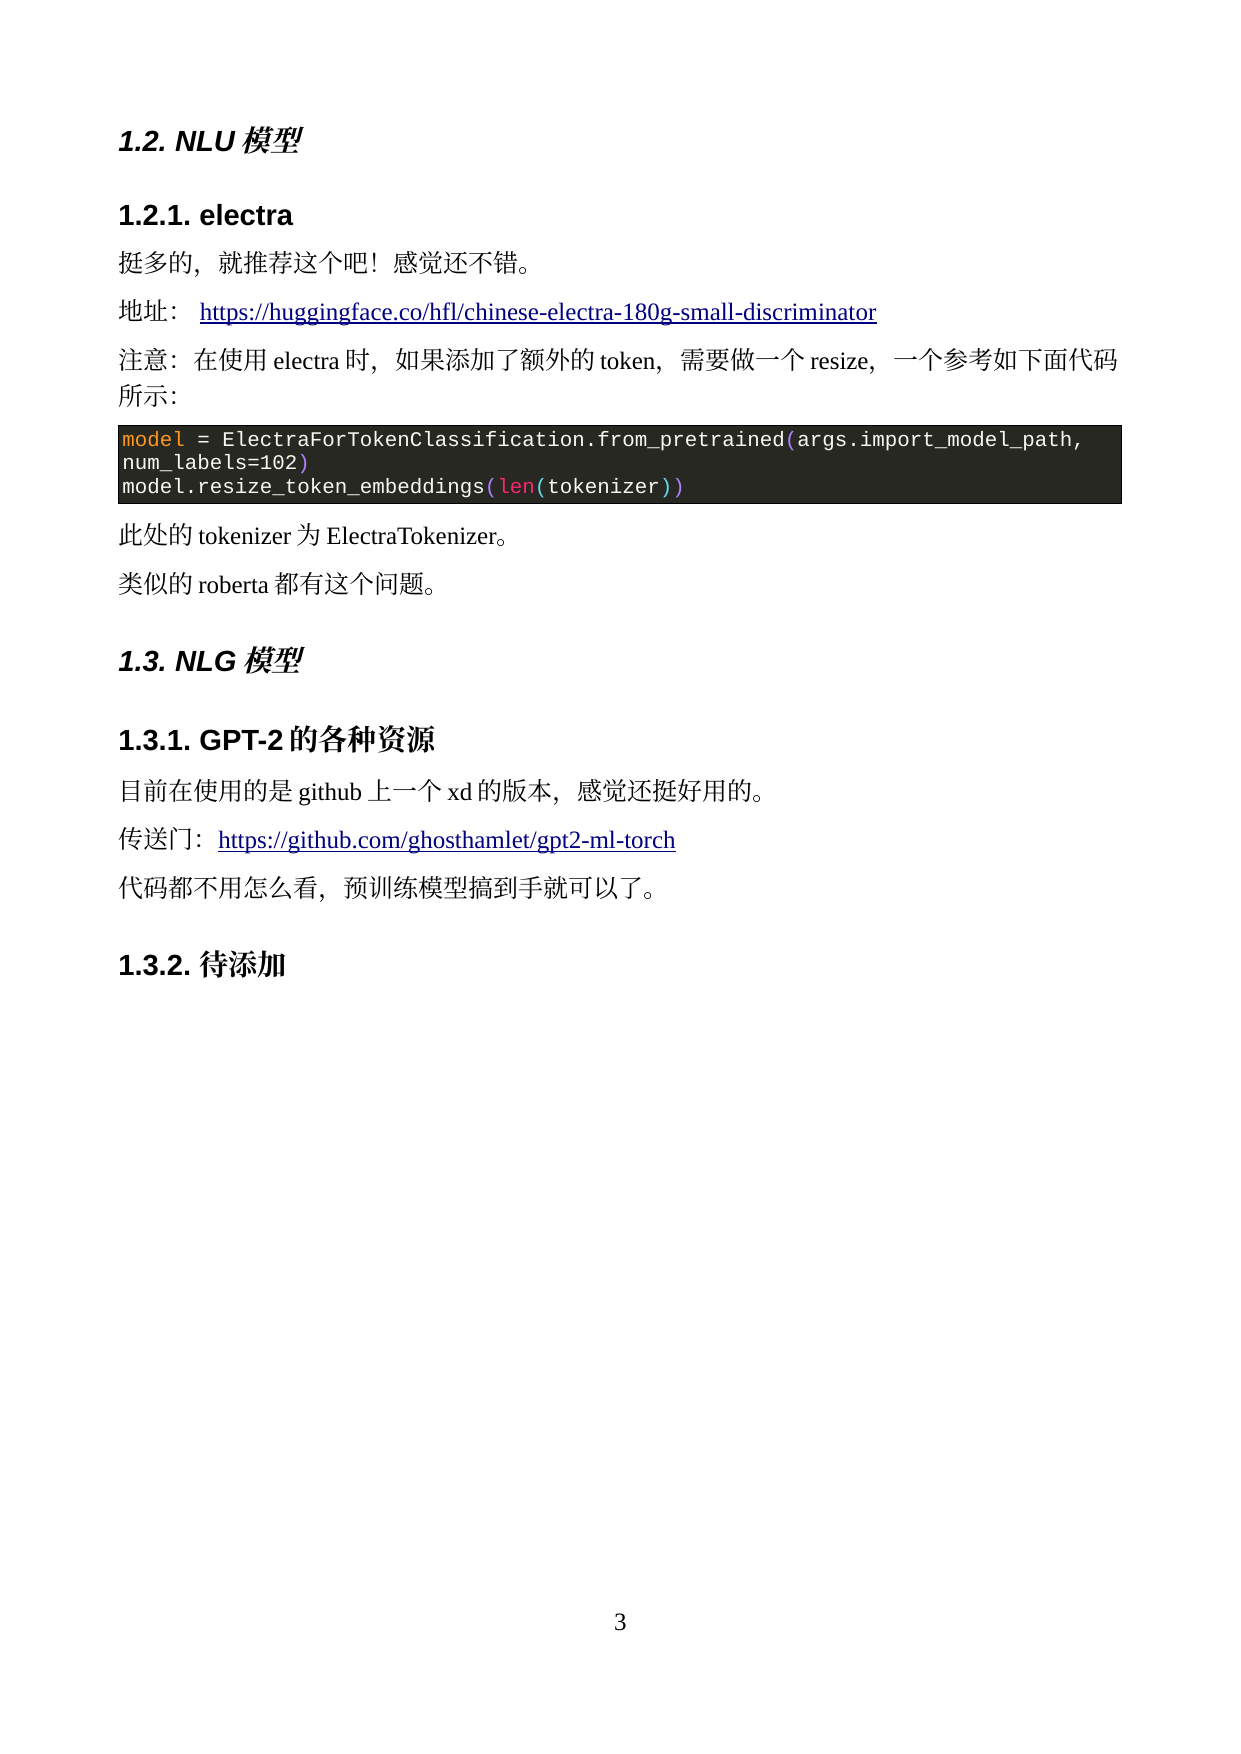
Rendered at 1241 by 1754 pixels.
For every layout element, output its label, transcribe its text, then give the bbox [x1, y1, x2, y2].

subtitle electra [118, 197, 1122, 231]
text 注意：在使用electra时，如果添加了额外的token，需要做一个resize，一个参考如下面代码所示： [118, 340, 1122, 412]
text 目前在使用的是github上一个xd的版本，感觉还挺好用的。 [118, 772, 1122, 808]
text model = ElectraForTokenClassification.from_pretrained(args.import_model_path, num_labels=102) [119, 426, 1121, 472]
subtitle 待添加 [118, 942, 1122, 984]
text 地址： https://huggingface.co/hfl/chinese-electra-180g-small-discriminator [118, 292, 1122, 328]
text 此处的tokenizer为ElectraTokenizer。 [118, 516, 1122, 552]
text 传送门：https://github.com/ghosthamlet/gpt2-ml-torch [118, 820, 1122, 856]
text 挺多的，就推荐这个吧！感觉还不错。 [118, 243, 1122, 279]
subtitle NLU模型 [118, 118, 1122, 160]
subtitle NLG模型 [118, 638, 1122, 680]
text 类似的roberta都有这个问题。 [118, 564, 1122, 600]
text model.resize_token_embeddings(len(tokenizer)) [119, 472, 1121, 503]
text 代码都不用怎么看，预训练模型搞到手就可以了。 [118, 868, 1122, 904]
subtitle GPT-2的各种资源 [118, 717, 1122, 759]
